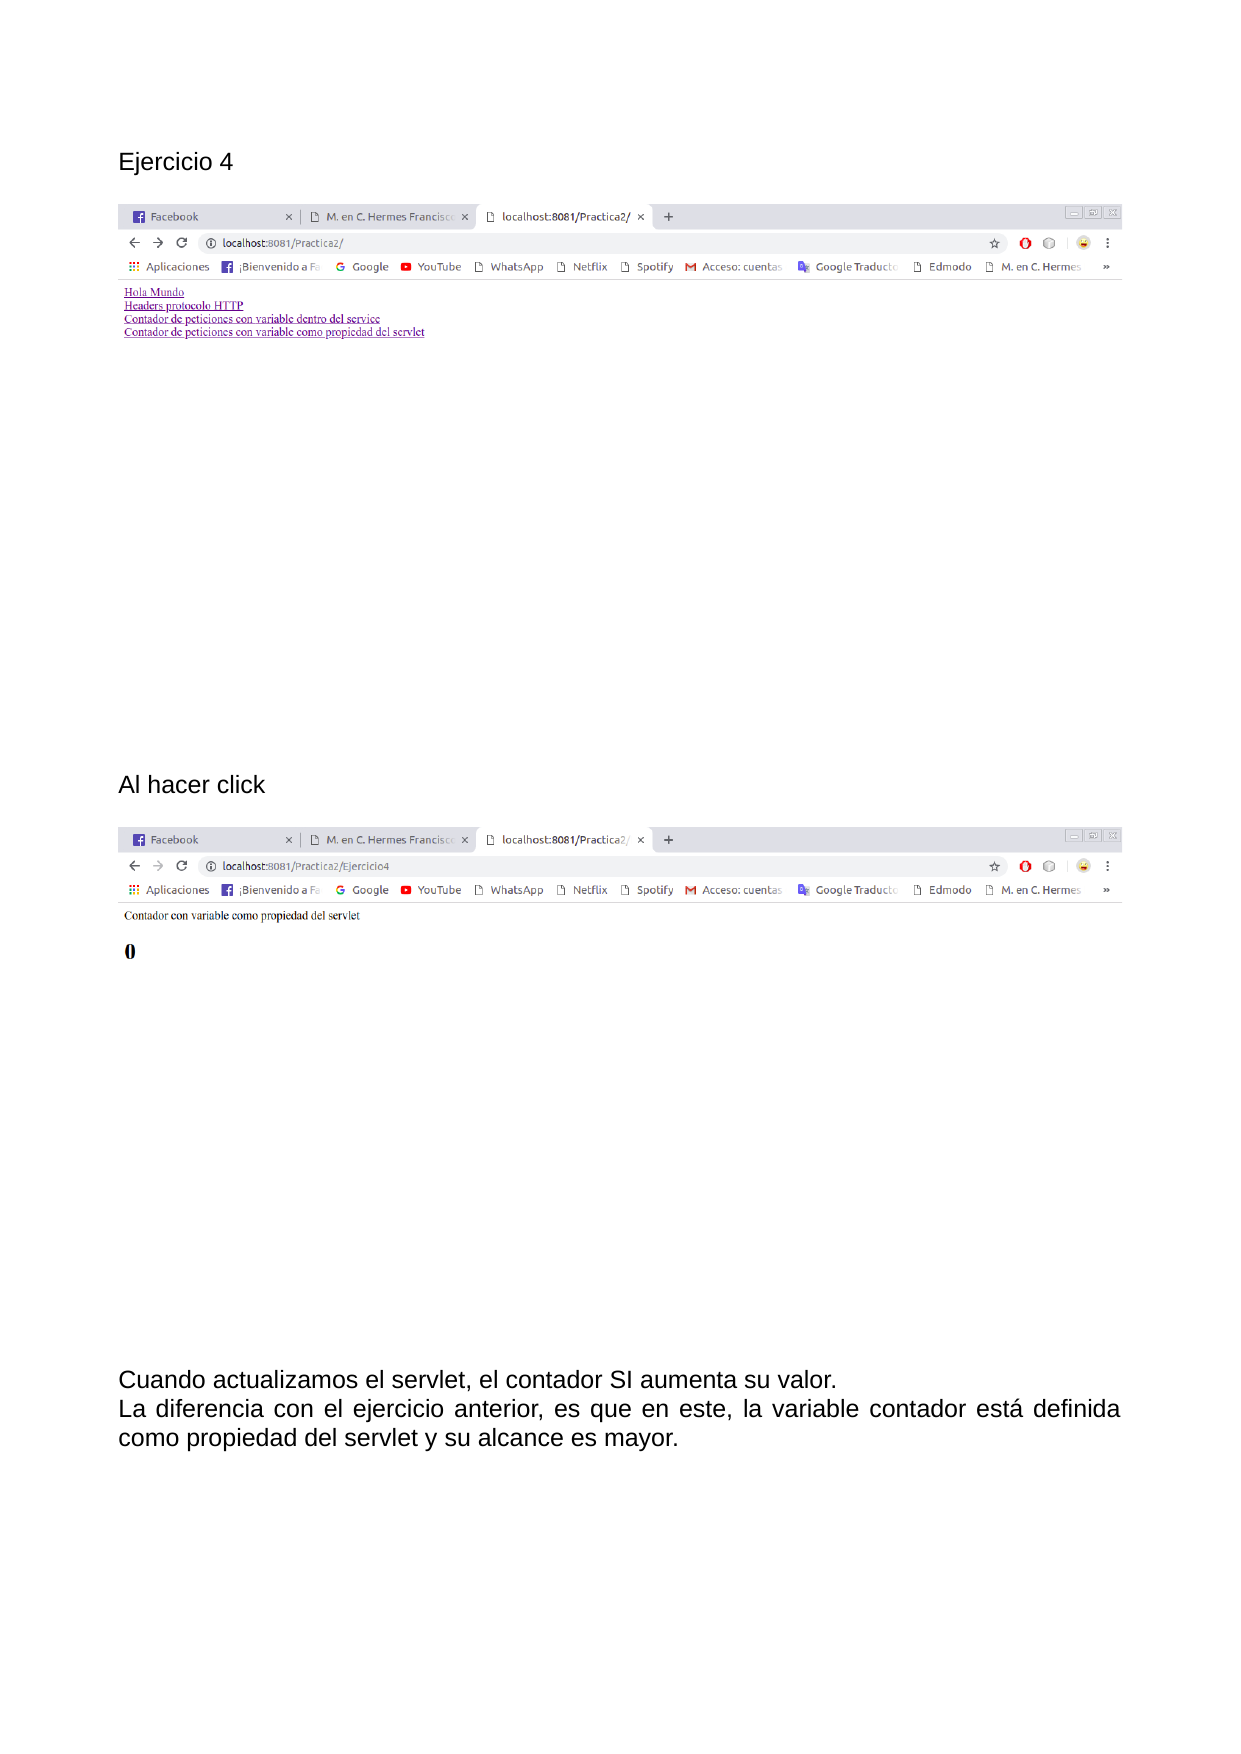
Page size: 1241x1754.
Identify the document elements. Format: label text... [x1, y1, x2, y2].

picture [118, 204, 1123, 713]
text La diferencia con el ejercicio anterior, es que en este, la variable contador está definida como propiedad del servlet y su alcance es mayor. [118, 1394, 1122, 1451]
picture [118, 827, 1123, 1337]
text Cuando actualizamos el servlet, el contador SI aumenta su valor. [118, 1365, 1122, 1394]
text Ejercicio 4 [118, 147, 1122, 176]
text Al hacer click [118, 770, 1122, 799]
